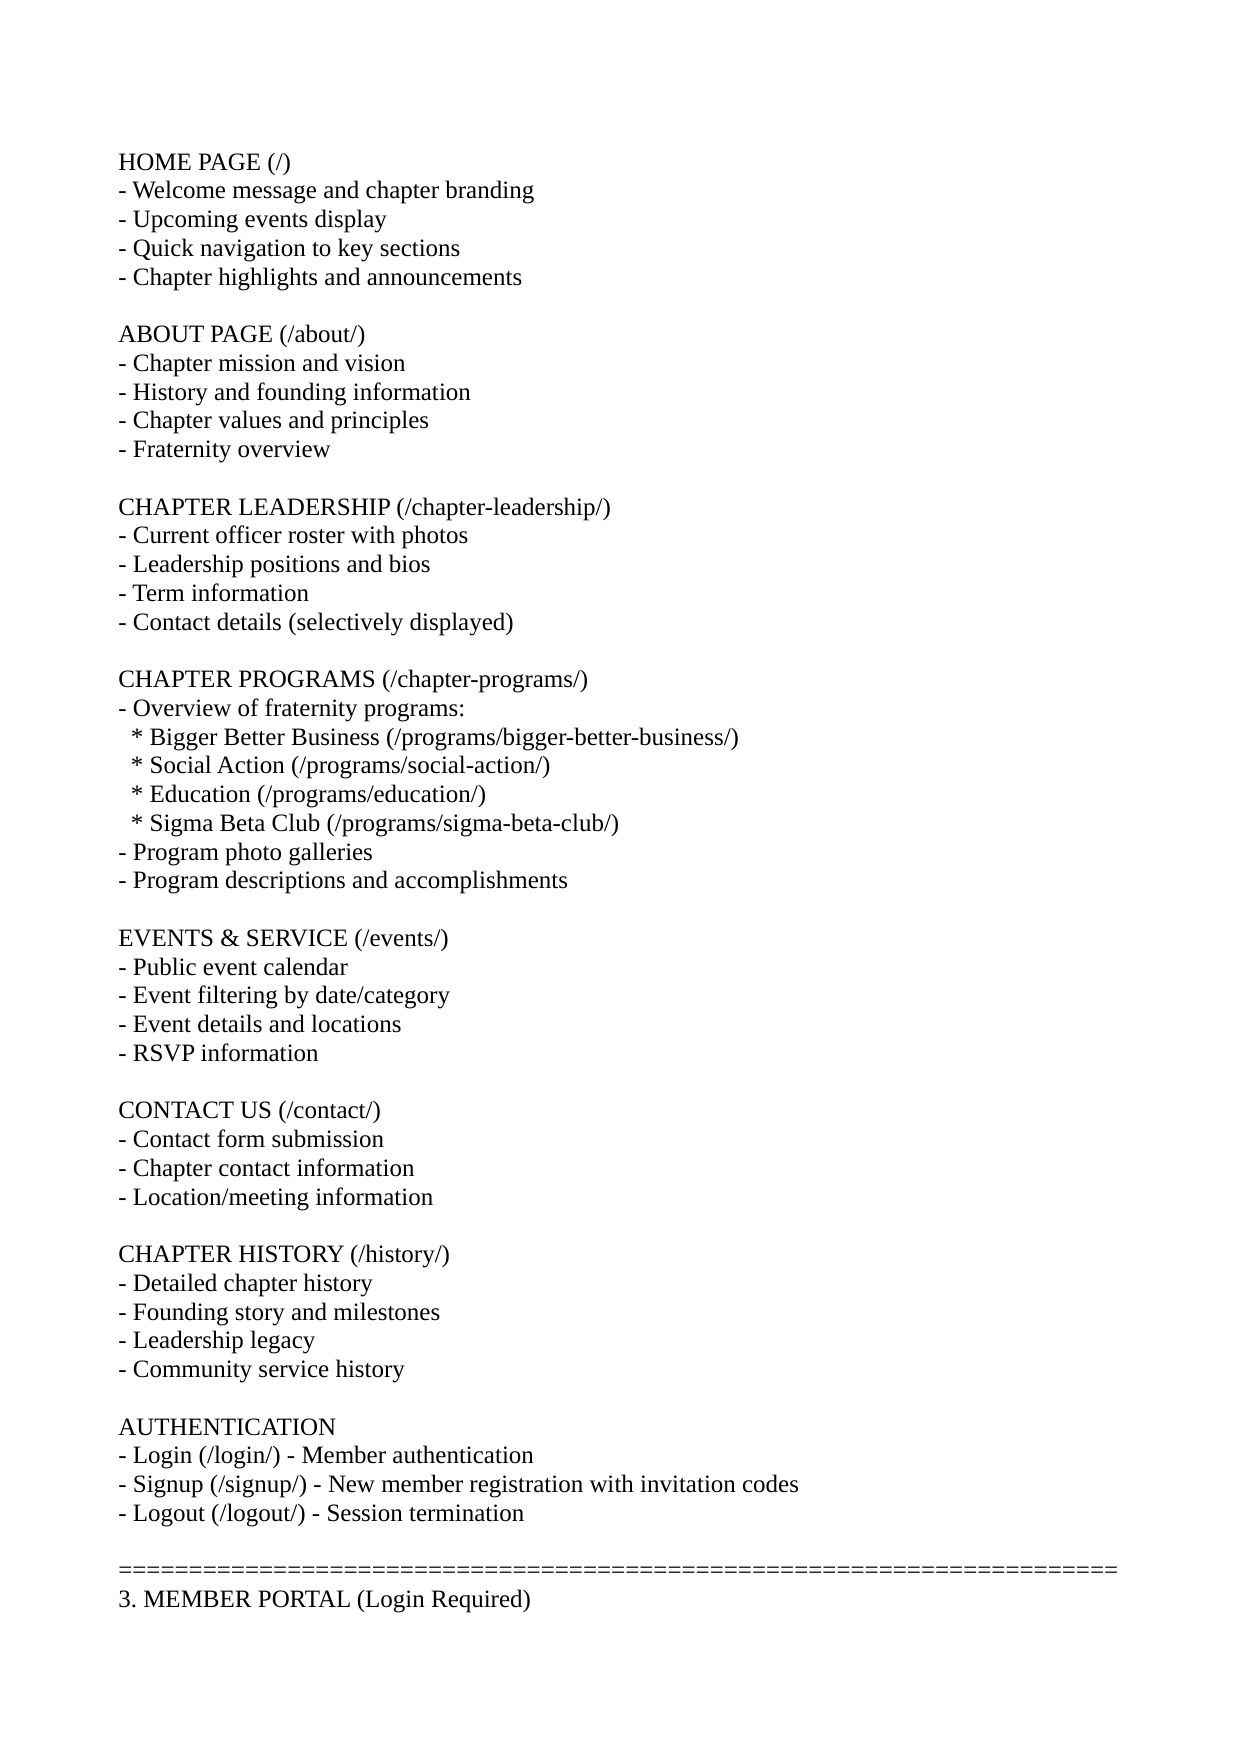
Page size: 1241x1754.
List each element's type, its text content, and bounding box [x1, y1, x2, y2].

text CHAPTER HISTORY (/history/) [118, 1239, 1122, 1268]
text - Program descriptions and accomplishments [118, 866, 1122, 894]
text - Logout (/logout/) - Session termination [118, 1498, 1122, 1527]
text - History and founding information [118, 377, 1122, 406]
text * Bigger Better Business (/programs/bigger-better-business/) [118, 722, 1122, 751]
text * Social Action (/programs/social-action/) [118, 751, 1122, 779]
text - Public event calendar [118, 952, 1122, 981]
text - Upcoming events display [118, 204, 1122, 233]
text - Fraternity overview [118, 434, 1122, 463]
text - Chapter values and principles [118, 406, 1122, 434]
text ABOUT PAGE (/about/) [118, 319, 1122, 348]
text CHAPTER PROGRAMS (/chapter-programs/) [118, 664, 1122, 693]
text * Education (/programs/education/) [118, 779, 1122, 808]
text EVENTS & SERVICE (/events/) [118, 923, 1122, 952]
text ======================================================================= [118, 1556, 1122, 1584]
text - Community service history [118, 1354, 1122, 1383]
text - Current officer roster with photos [118, 521, 1122, 549]
text - Chapter contact information [118, 1153, 1122, 1182]
text - Event filtering by date/category [118, 981, 1122, 1009]
text HOME PAGE (/) [118, 147, 1122, 176]
text - Founding story and milestones [118, 1297, 1122, 1326]
text - Event details and locations [118, 1009, 1122, 1038]
text - Login (/login/) - Member authentication [118, 1441, 1122, 1469]
text - Term information [118, 578, 1122, 607]
text - Leadership positions and bios [118, 549, 1122, 578]
text - Contact form submission [118, 1124, 1122, 1153]
text - Overview of fraternity programs: [118, 693, 1122, 722]
text - Welcome message and chapter branding [118, 176, 1122, 204]
text - Leadership legacy [118, 1326, 1122, 1354]
text - Quick navigation to key sections [118, 233, 1122, 262]
text AUTHENTICATION [118, 1412, 1122, 1441]
text CONTACT US (/contact/) [118, 1096, 1122, 1124]
text * Sigma Beta Club (/programs/sigma-beta-club/) [118, 808, 1122, 837]
text - Program photo galleries [118, 837, 1122, 866]
text CHAPTER LEADERSHIP (/chapter-leadership/) [118, 492, 1122, 521]
text - Location/meeting information [118, 1182, 1122, 1211]
text 3. MEMBER PORTAL (Login Required) [118, 1584, 1122, 1613]
text - Signup (/signup/) - New member registration with invitation codes [118, 1469, 1122, 1498]
text - Contact details (selectively displayed) [118, 607, 1122, 636]
text - Chapter highlights and announcements [118, 262, 1122, 291]
text - Chapter mission and vision [118, 348, 1122, 377]
text - Detailed chapter history [118, 1268, 1122, 1297]
text - RSVP information [118, 1038, 1122, 1067]
